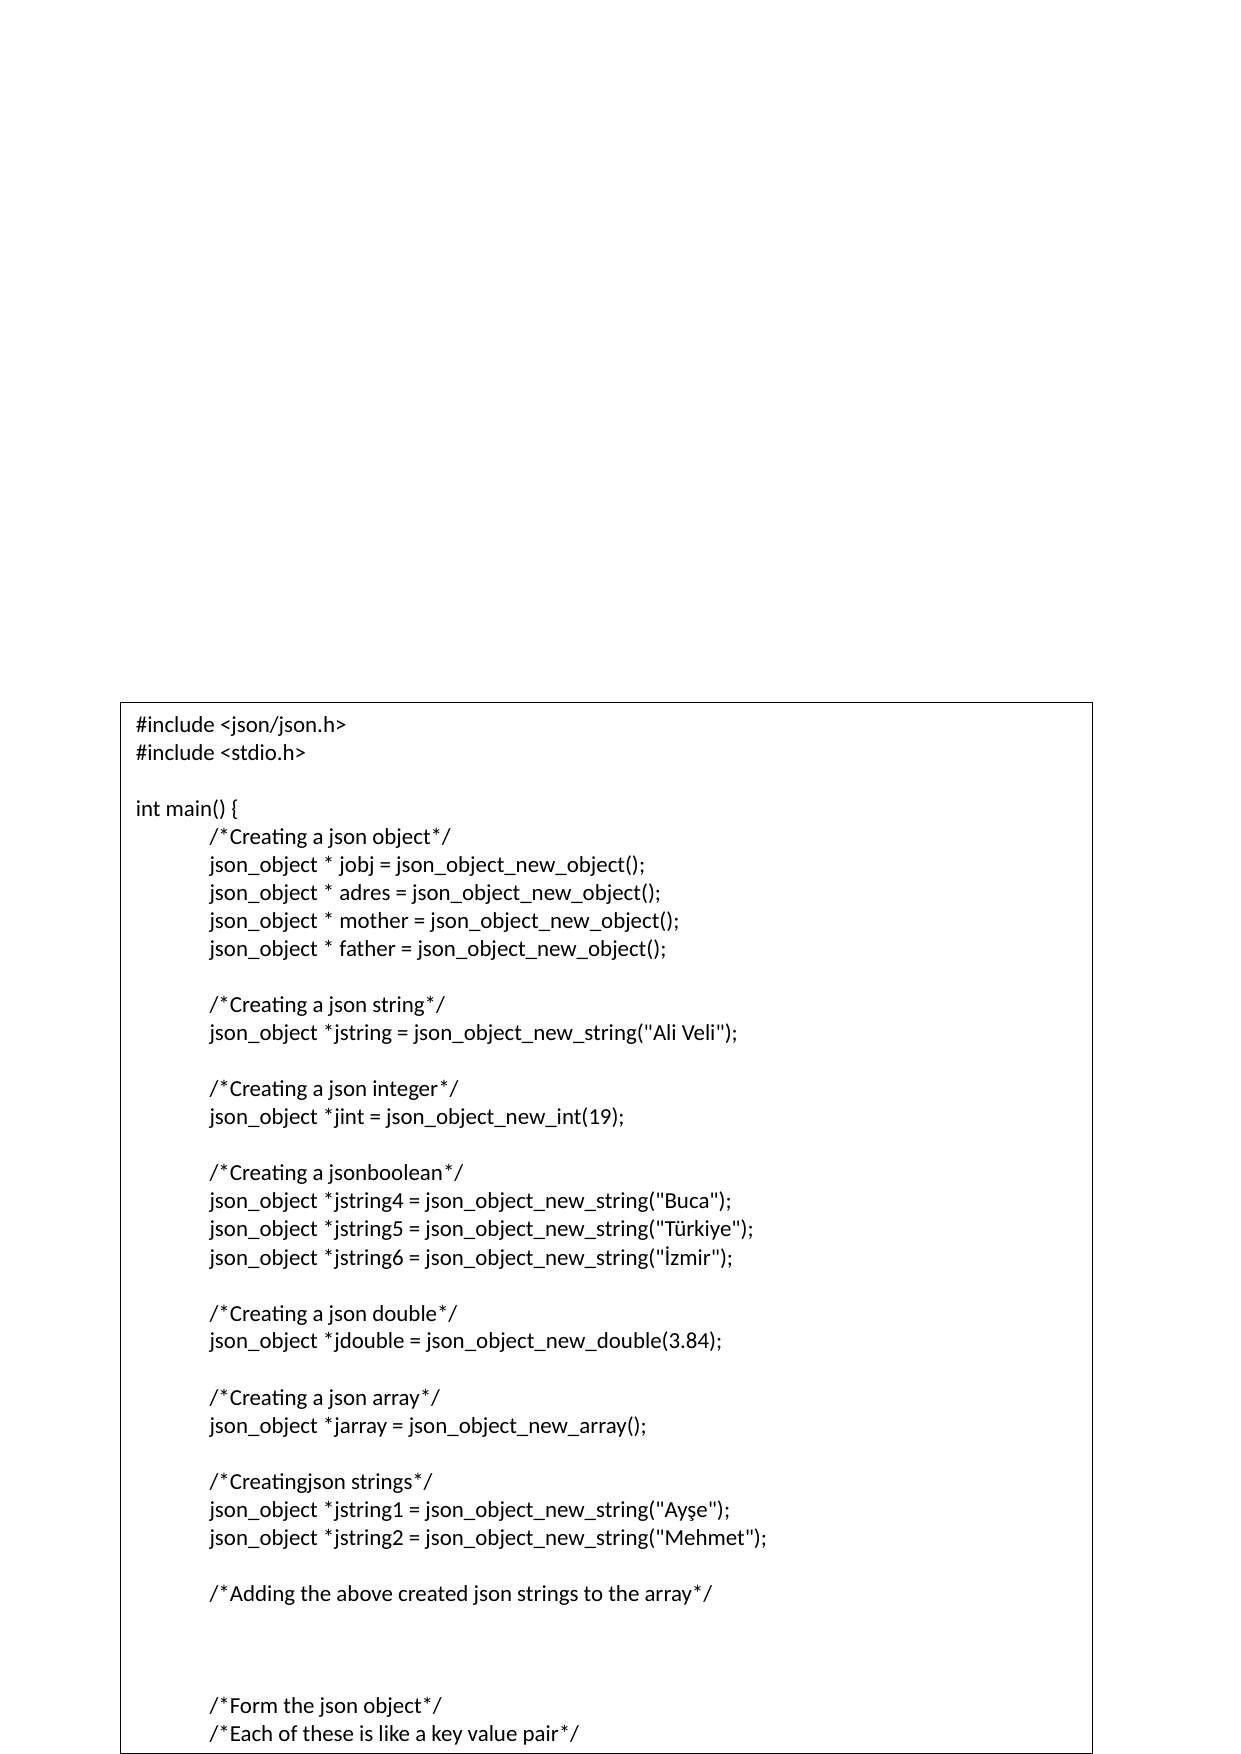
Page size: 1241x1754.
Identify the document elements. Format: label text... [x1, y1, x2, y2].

text json_object * father = json_object_new_object(); [136, 934, 1077, 962]
text json_object *jstring1 = json_object_new_string("Ayşe"); [136, 1495, 1077, 1523]
text json_object * jobj = json_object_new_object(); [136, 850, 1077, 878]
text /*Creating a json string*/ [136, 990, 1077, 1018]
text json_object *jstring5 = json_object_new_string("Türkiye"); [136, 1214, 1077, 1243]
text json_object * adres = json_object_new_object(); [136, 878, 1077, 906]
text json_object *jdouble = json_object_new_double(3.84); [136, 1327, 1077, 1355]
text /*Adding the above created json strings to the array*/ [136, 1579, 1077, 1607]
text /*Creating a json object*/ [136, 822, 1077, 850]
text /*Creating a jsonboolean*/ [136, 1158, 1077, 1187]
text json_object *jstring = json_object_new_string("Ali Veli"); [136, 1018, 1077, 1046]
text /*Creatingjson strings*/ [136, 1467, 1077, 1495]
text json_object *jstring2 = json_object_new_string("Mehmet"); [136, 1523, 1077, 1551]
text #include <stdio.h> [136, 738, 1077, 766]
text /*Form the json object*/ [136, 1691, 1077, 1719]
text json_object *jint = json_object_new_int(19); [136, 1102, 1077, 1131]
text json_object * mother = json_object_new_object(); [136, 906, 1077, 934]
text json_object *jarray = json_object_new_array(); [136, 1411, 1077, 1439]
text /*Creating a json integer*/ [136, 1074, 1077, 1102]
text int main() { [136, 794, 1077, 822]
text /*Creating a json array*/ [136, 1383, 1077, 1411]
text json_object *jstring6 = json_object_new_string("İzmir"); [136, 1243, 1077, 1271]
text #include <json/json.h> [136, 710, 1077, 738]
text /*Creating a json double*/ [136, 1299, 1077, 1327]
text /*Each of these is like a key value pair*/ [136, 1719, 1077, 1745]
text json_object *jstring4 = json_object_new_string("Buca"); [136, 1187, 1077, 1214]
